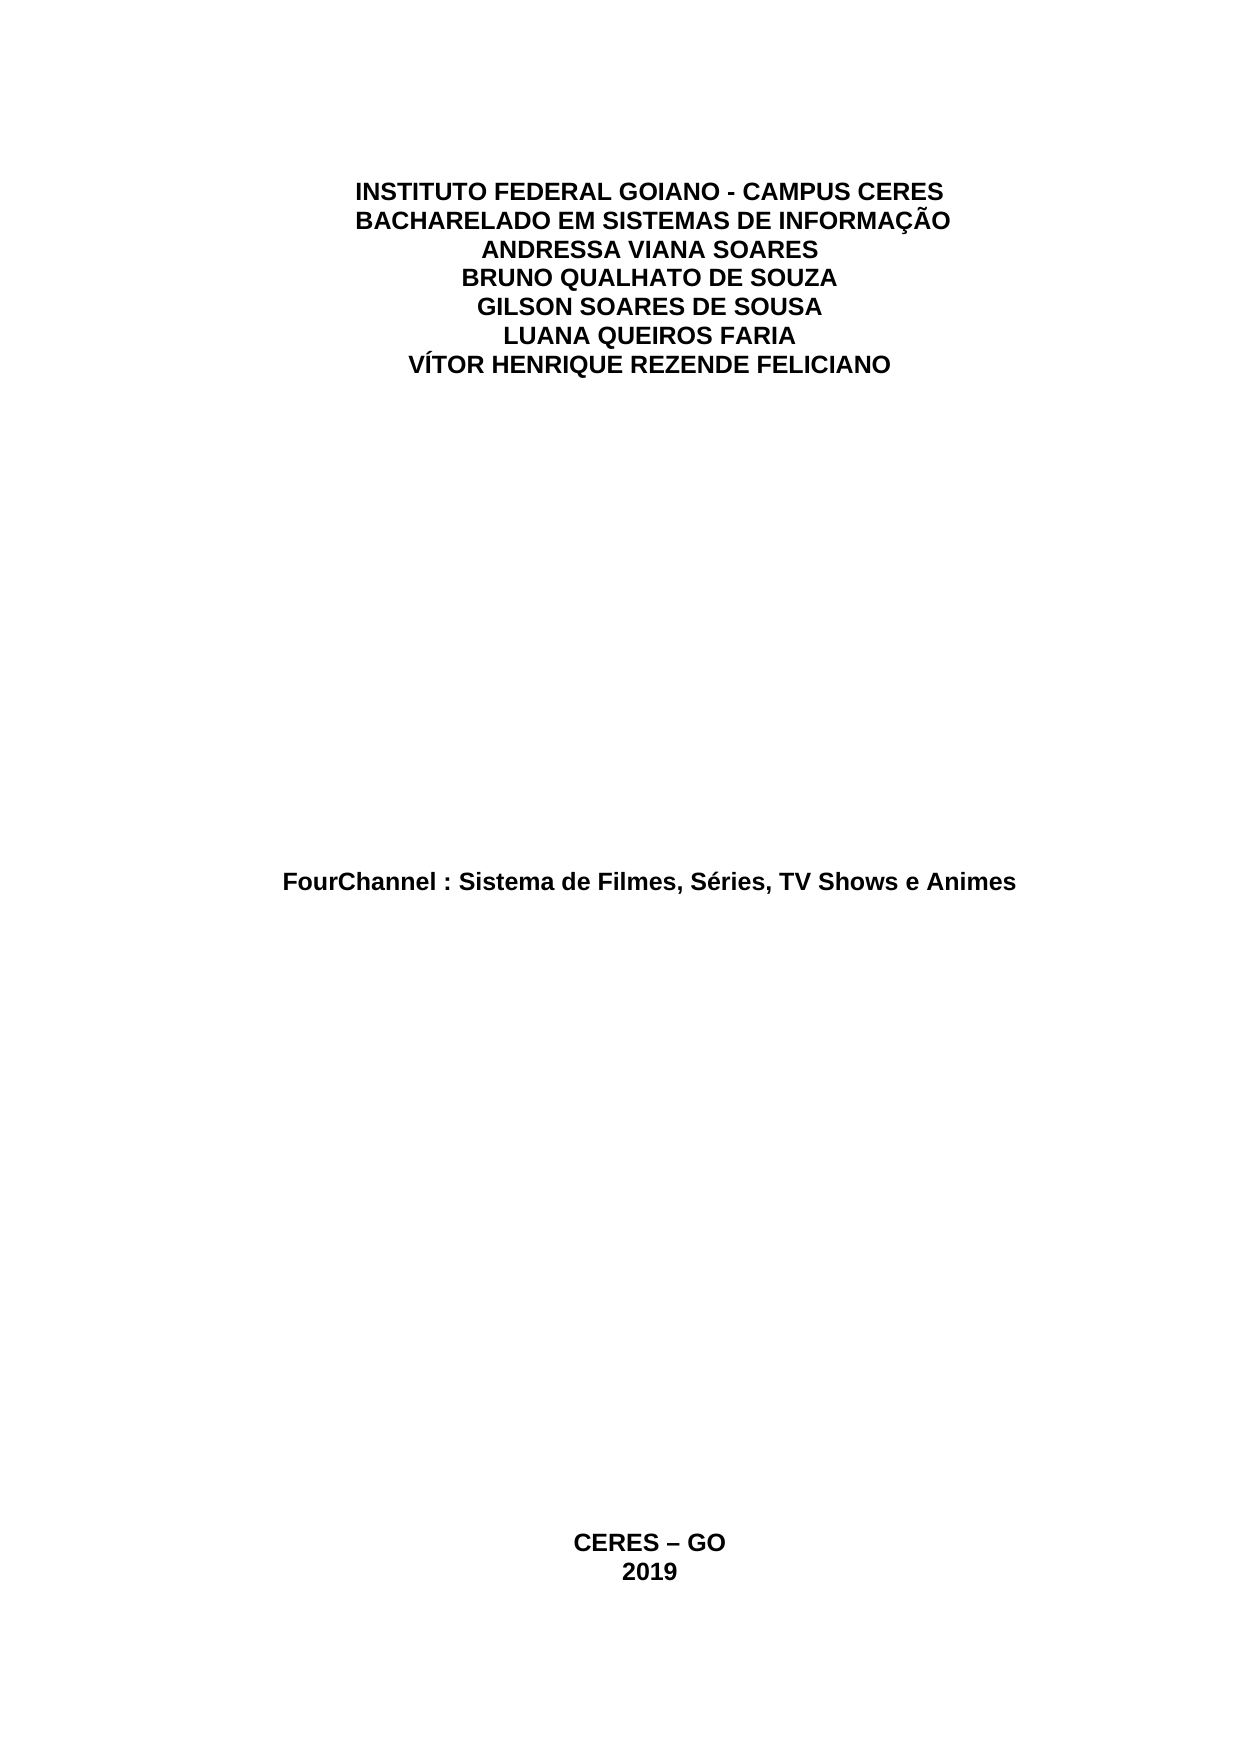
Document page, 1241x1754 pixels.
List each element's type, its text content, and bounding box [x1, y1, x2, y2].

text VÍTOR HENRIQUE REZENDE FELICIANO [177, 350, 1122, 378]
text FourChannel : Sistema de Filmes, Séries, TV Shows e Animes [177, 867, 1122, 896]
text GILSON SOARES DE SOUSA [177, 292, 1122, 321]
text INSTITUTO FEDERAL GOIANO - CAMPUS CERES [177, 177, 1122, 206]
text BACHARELADO EM SISTEMAS DE INFORMAÇÃO [177, 206, 1122, 235]
text ANDRESSA VIANA SOARES [177, 235, 1122, 263]
text BRUNO QUALHATO DE SOUZA [177, 263, 1122, 292]
text CERES – GO [177, 1528, 1122, 1557]
text LUANA QUEIROS FARIA [177, 321, 1122, 350]
text 2019 [177, 1557, 1122, 1586]
